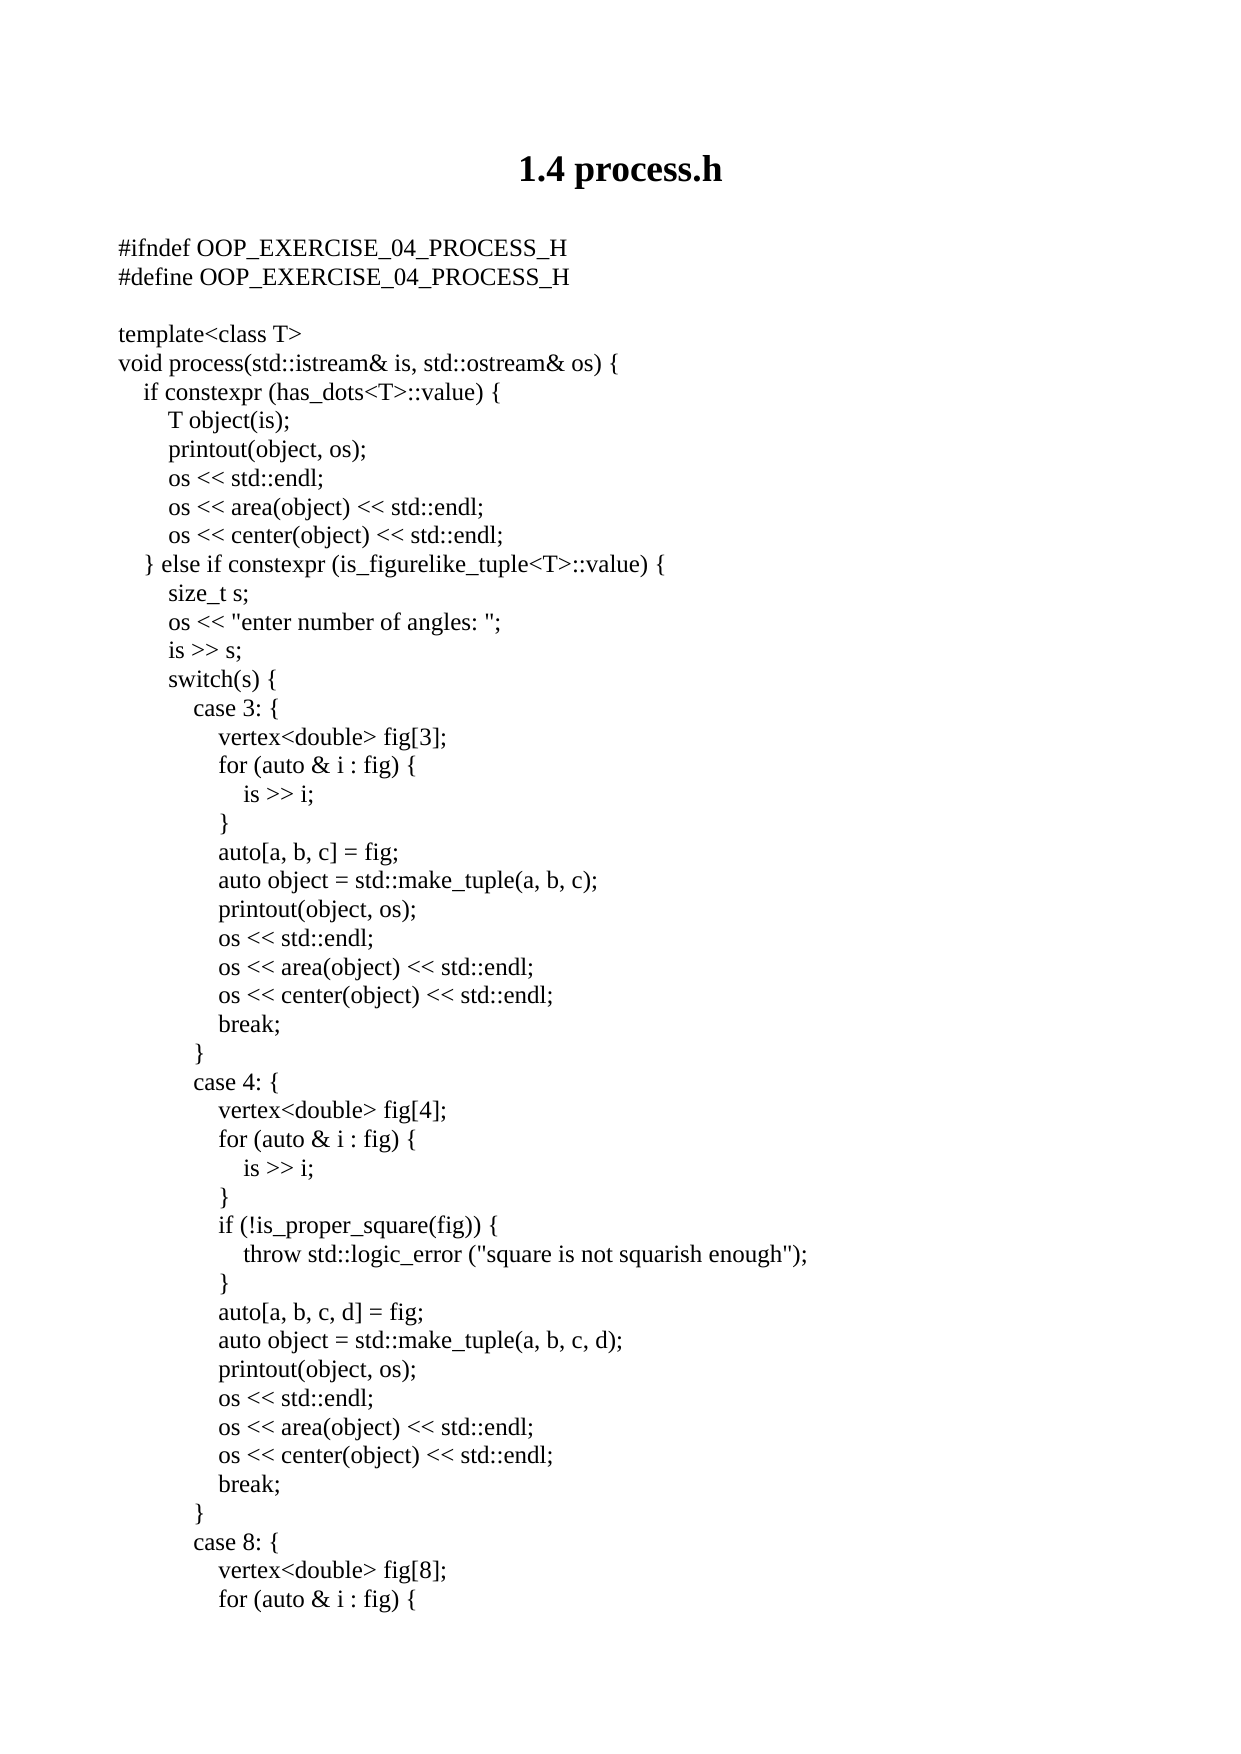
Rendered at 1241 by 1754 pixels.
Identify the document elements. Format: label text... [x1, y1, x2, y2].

text os << center(object) << std::endl; [118, 981, 1122, 1009]
text vertex<double> fig[4]; [118, 1096, 1122, 1124]
text printout(object, os); [118, 1354, 1122, 1383]
text vertex<double> fig[3]; [118, 722, 1122, 751]
text os << std::endl; [118, 1383, 1122, 1412]
text os << std::endl; [118, 923, 1122, 952]
text os << "enter number of angles: "; [118, 607, 1122, 636]
text is >> s; [118, 636, 1122, 664]
text printout(object, os); [118, 434, 1122, 463]
text case 4: { [118, 1067, 1122, 1096]
text break; [118, 1009, 1122, 1038]
text for (auto & i : fig) { [118, 1584, 1122, 1613]
text 1.4 process.h [118, 147, 1122, 190]
text } [118, 1038, 1122, 1067]
text os << area(object) << std::endl; [118, 1412, 1122, 1441]
text for (auto & i : fig) { [118, 1124, 1122, 1153]
text vertex<double> fig[8]; [118, 1556, 1122, 1584]
text } else if constexpr (is_figurelike_tuple<T>::value) { [118, 549, 1122, 578]
text if (!is_proper_square(fig)) { [118, 1211, 1122, 1239]
text os << area(object) << std::endl; [118, 492, 1122, 521]
text size_t s; [118, 578, 1122, 607]
text is >> i; [118, 779, 1122, 808]
text auto object = std::make_tuple(a, b, c, d); [118, 1326, 1122, 1354]
text auto[a, b, c] = fig; [118, 837, 1122, 866]
text os << center(object) << std::endl; [118, 1441, 1122, 1469]
text os << area(object) << std::endl; [118, 952, 1122, 981]
text template<class T> [118, 319, 1122, 348]
text auto object = std::make_tuple(a, b, c); [118, 866, 1122, 894]
text case 3: { [118, 693, 1122, 722]
text void process(std::istream& is, std::ostream& os) { [118, 348, 1122, 377]
text auto[a, b, c, d] = fig; [118, 1297, 1122, 1326]
text is >> i; [118, 1153, 1122, 1182]
text switch(s) { [118, 664, 1122, 693]
text os << std::endl; [118, 463, 1122, 492]
text } [118, 1268, 1122, 1297]
text T object(is); [118, 406, 1122, 434]
text if constexpr (has_dots<T>::value) { [118, 377, 1122, 406]
text os << center(object) << std::endl; [118, 521, 1122, 549]
text printout(object, os); [118, 894, 1122, 923]
text } [118, 808, 1122, 837]
text #ifndef OOP_EXERCISE_04_PROCESS_H [118, 233, 1122, 262]
text } [118, 1498, 1122, 1527]
text for (auto & i : fig) { [118, 751, 1122, 779]
text break; [118, 1469, 1122, 1498]
text case 8: { [118, 1527, 1122, 1556]
text #define OOP_EXERCISE_04_PROCESS_H [118, 262, 1122, 291]
text } [118, 1182, 1122, 1211]
text throw std::logic_error ("square is not squarish enough"); [118, 1239, 1122, 1268]
